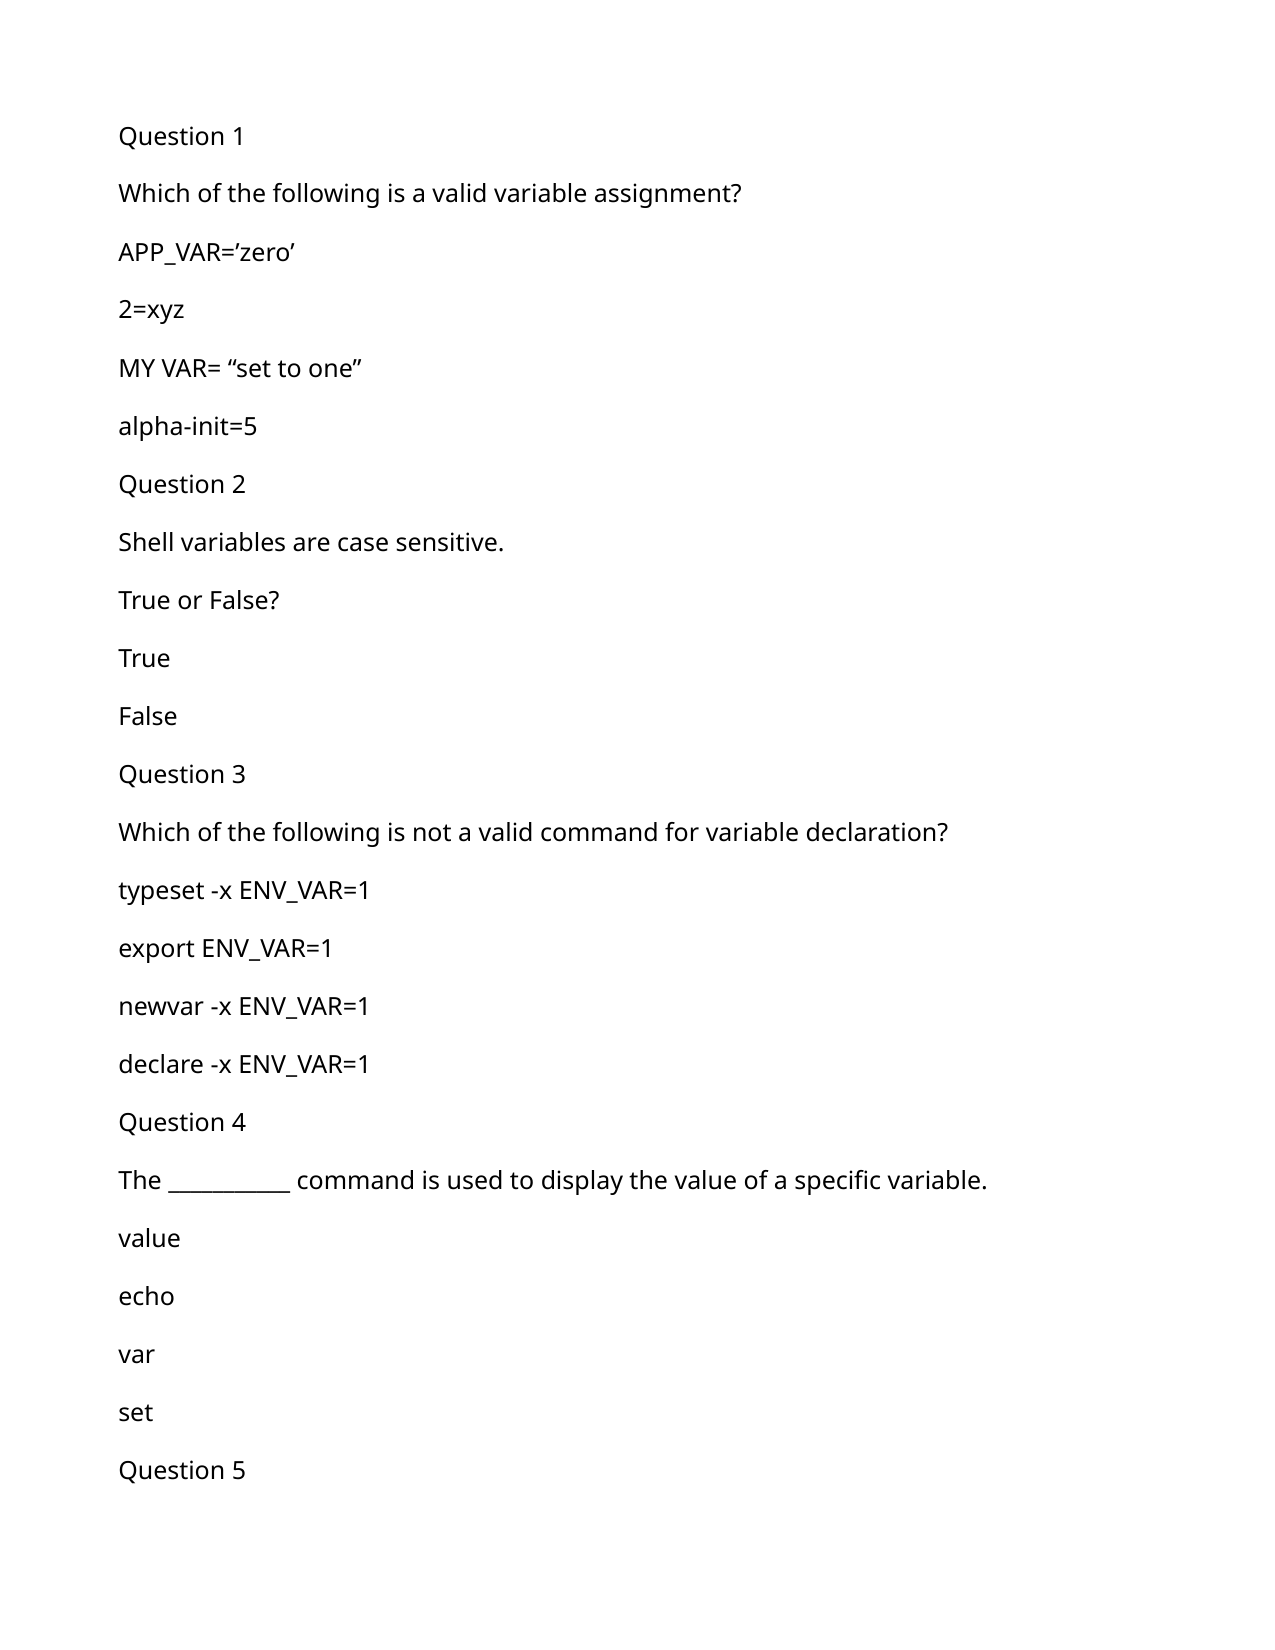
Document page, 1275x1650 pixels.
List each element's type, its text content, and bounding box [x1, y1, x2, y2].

text var [118, 1337, 1157, 1371]
text False [118, 698, 1157, 732]
text 2=xyz [118, 292, 1157, 326]
text Question 3 [118, 756, 1157, 790]
text APP_VAR=’zero’ [118, 234, 1157, 268]
text declare -x ENV_VAR=1 [118, 1046, 1157, 1081]
text The ___________ command is used to display the value of a specific variable. [118, 1162, 1157, 1197]
text Shell variables are case sensitive. [118, 524, 1157, 558]
text True or False? [118, 582, 1157, 616]
text Which of the following is a valid variable assignment? [118, 176, 1157, 210]
text alpha-init=5 [118, 408, 1157, 442]
text typeset -x ENV_VAR=1 [118, 872, 1157, 906]
text value [118, 1221, 1157, 1254]
text Question 2 [118, 466, 1157, 500]
text Question 4 [118, 1104, 1157, 1138]
text MY VAR= “set to one” [118, 350, 1157, 384]
text export ENV_VAR=1 [118, 930, 1157, 964]
text Question 1 [118, 118, 1157, 152]
text echo [118, 1278, 1157, 1313]
text True [118, 640, 1157, 674]
text Which of the following is not a valid command for variable declaration? [118, 814, 1157, 848]
text newvar -x ENV_VAR=1 [118, 988, 1157, 1022]
text Question 5 [118, 1453, 1157, 1487]
text set [118, 1394, 1157, 1429]
